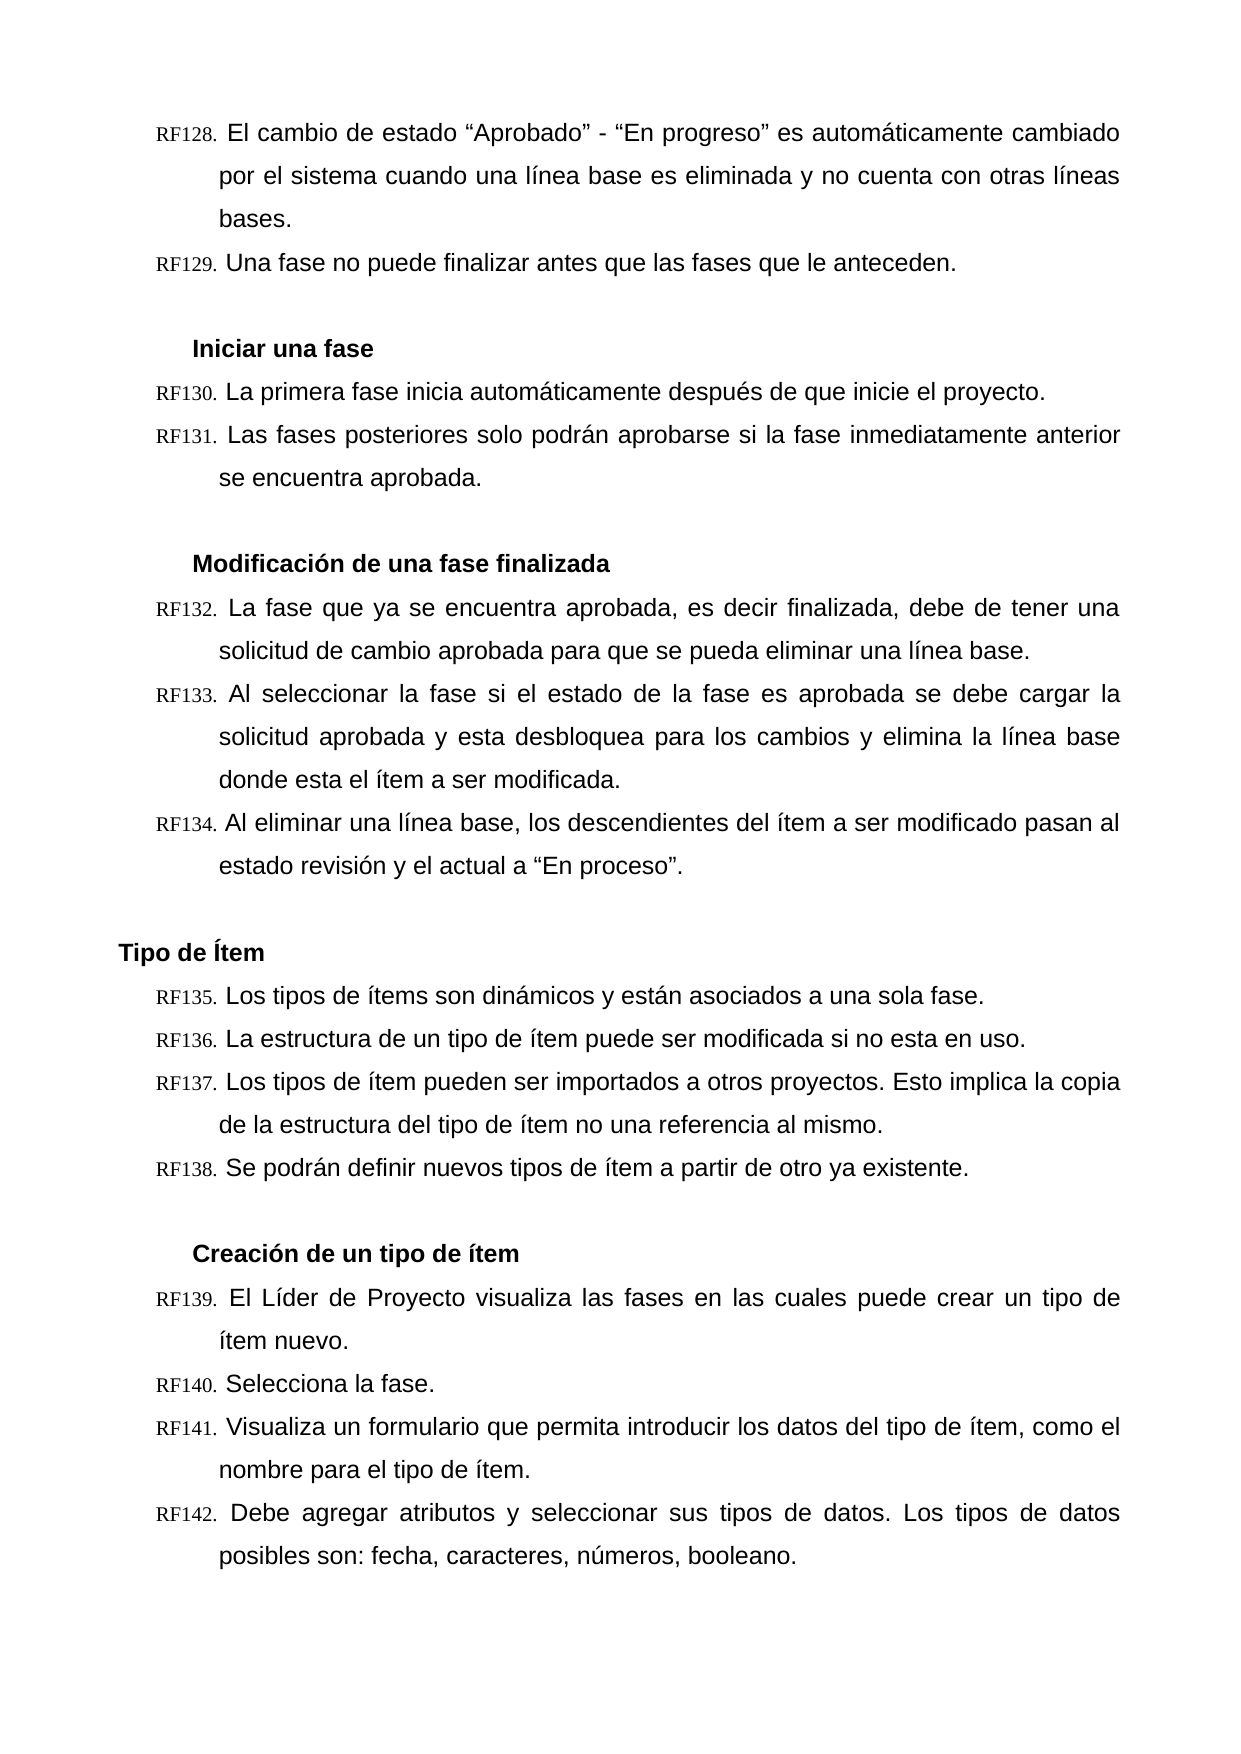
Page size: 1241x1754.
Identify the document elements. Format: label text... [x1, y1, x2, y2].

text Tipo de Ítem [118, 937, 1122, 966]
list Visualiza un formulario que permita introducir los datos del tipo de ítem, como el nombre para el tipo de ítem. [156, 1412, 1122, 1484]
text Creación de un tipo de ítem [118, 1239, 1122, 1268]
list Al seleccionar la fase si el estado de la fase es aprobada se debe cargar la solicitud aprobada y esta desbloquea para los cambios y elimina la línea base donde esta el ítem a ser modificada. [156, 679, 1122, 794]
text Modificación de una fase finalizada [118, 549, 1122, 578]
list Al eliminar una línea base, los descendientes del ítem a ser modificado pasan al estado revisión y el actual a “En proceso”. [156, 808, 1122, 880]
text Iniciar una fase [118, 334, 1122, 362]
list La primera fase inicia automáticamente después de que inicie el proyecto. [156, 377, 1122, 406]
list El cambio de estado “Aprobado” - “En progreso” es automáticamente cambiado por el sistema cuando una línea base es eliminada y no cuenta con otras líneas bases. [156, 118, 1122, 233]
list Los tipos de ítems son dinámicos y están asociados a una sola fase. [156, 981, 1122, 1009]
list Los tipos de ítem pueden ser importados a otros proyectos. Esto implica la copia de la estructura del tipo de ítem no una referencia al mismo. [156, 1067, 1122, 1139]
list Una fase no puede finalizar antes que las fases que le anteceden. [156, 247, 1122, 276]
list Las fases posteriores solo podrán aprobarse si la fase inmediatamente anterior se encuentra aprobada. [156, 420, 1122, 492]
list La estructura de un tipo de ítem puede ser modificada si no esta en uso. [156, 1024, 1122, 1052]
list El Líder de Proyecto visualiza las fases en las cuales puede crear un tipo de ítem nuevo. [156, 1282, 1122, 1354]
list Selecciona la fase. [156, 1369, 1122, 1397]
list La fase que ya se encuentra aprobada, es decir finalizada, debe de tener una solicitud de cambio aprobada para que se pueda eliminar una línea base. [156, 592, 1122, 664]
list Se podrán definir nuevos tipos de ítem a partir de otro ya existente. [156, 1153, 1122, 1182]
list Debe agregar atributos y seleccionar sus tipos de datos. Los tipos de datos posibles son: fecha, caracteres, números, booleano. [156, 1498, 1122, 1570]
